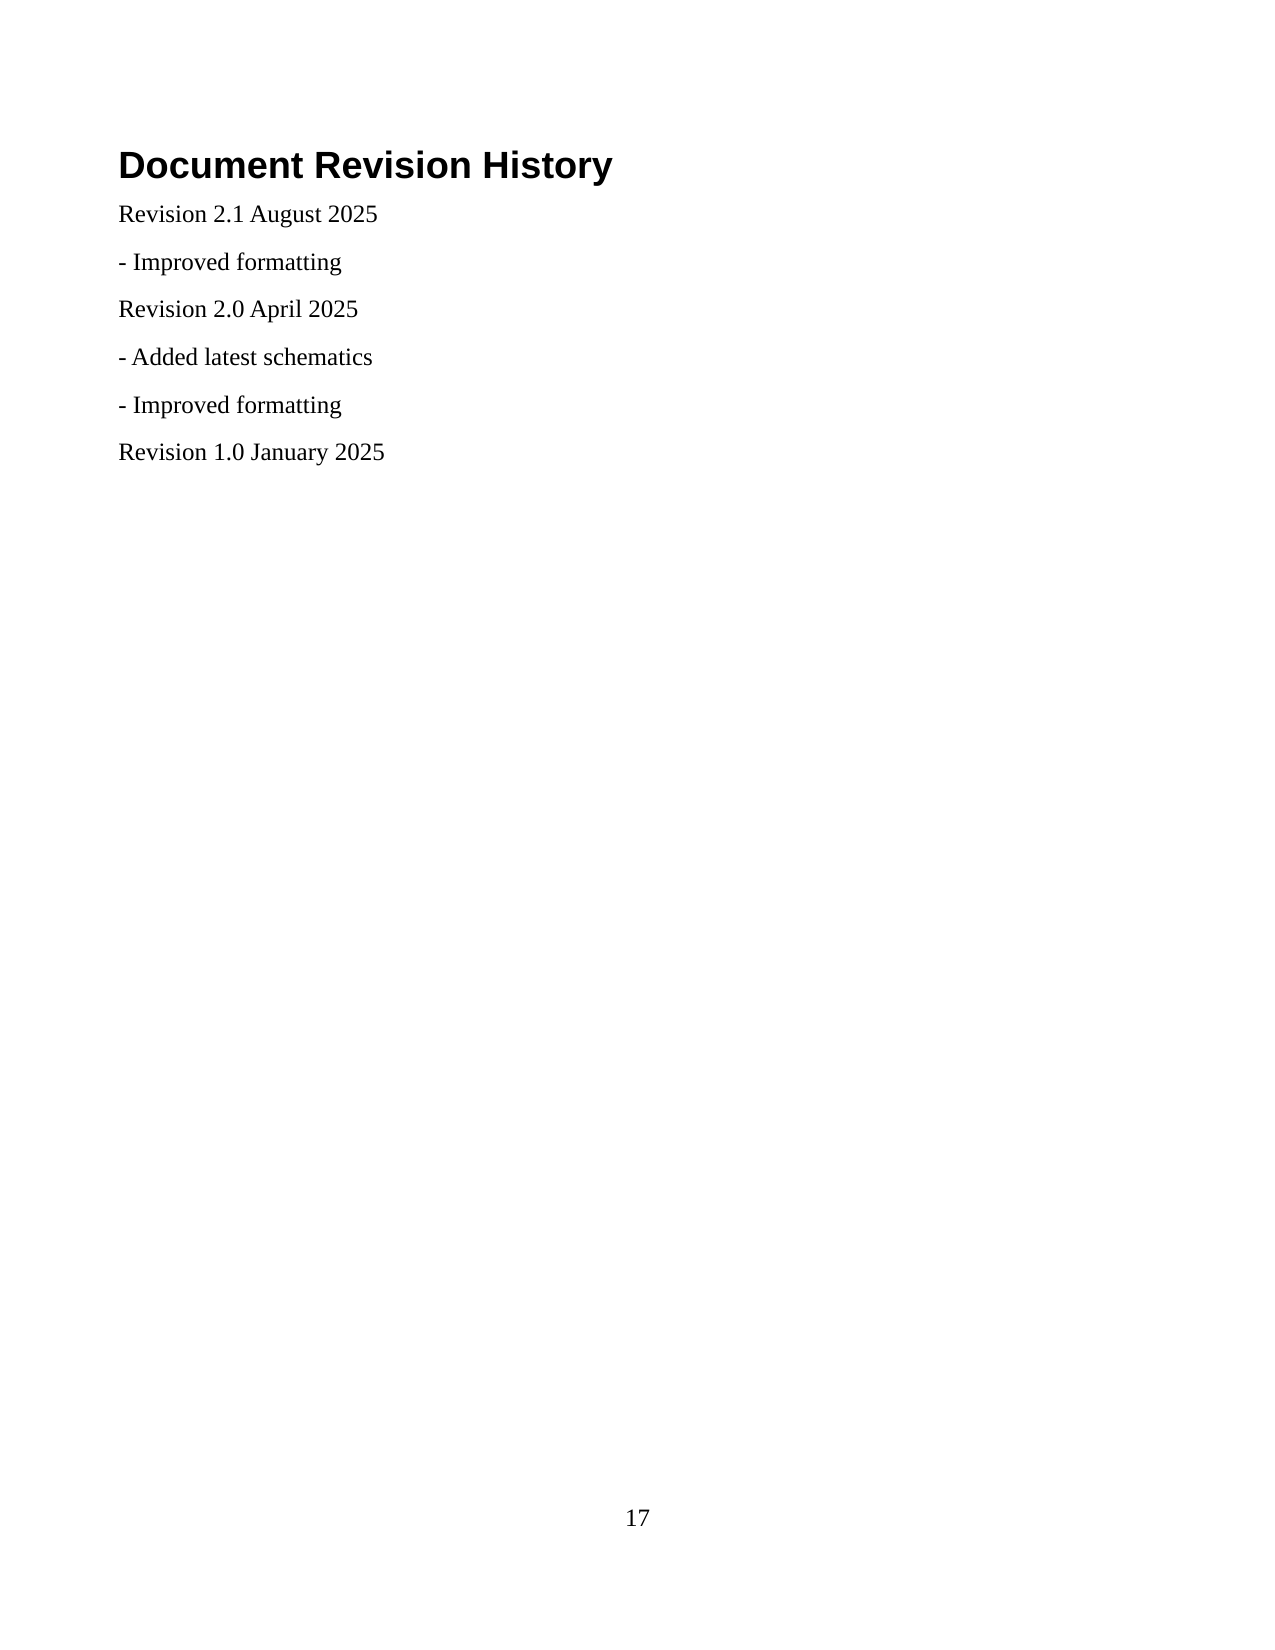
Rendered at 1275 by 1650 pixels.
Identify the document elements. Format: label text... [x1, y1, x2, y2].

text Revision 1.0 January 2025 [118, 437, 1157, 466]
text - Improved formatting [118, 390, 1157, 418]
text - Added latest schematics [118, 342, 1157, 371]
subtitle Document Revision History [118, 143, 1157, 187]
text Revision 2.0 April 2025 [118, 294, 1157, 323]
text - Improved formatting [118, 247, 1157, 276]
text Revision 2.1 August 2025 [118, 199, 1157, 228]
